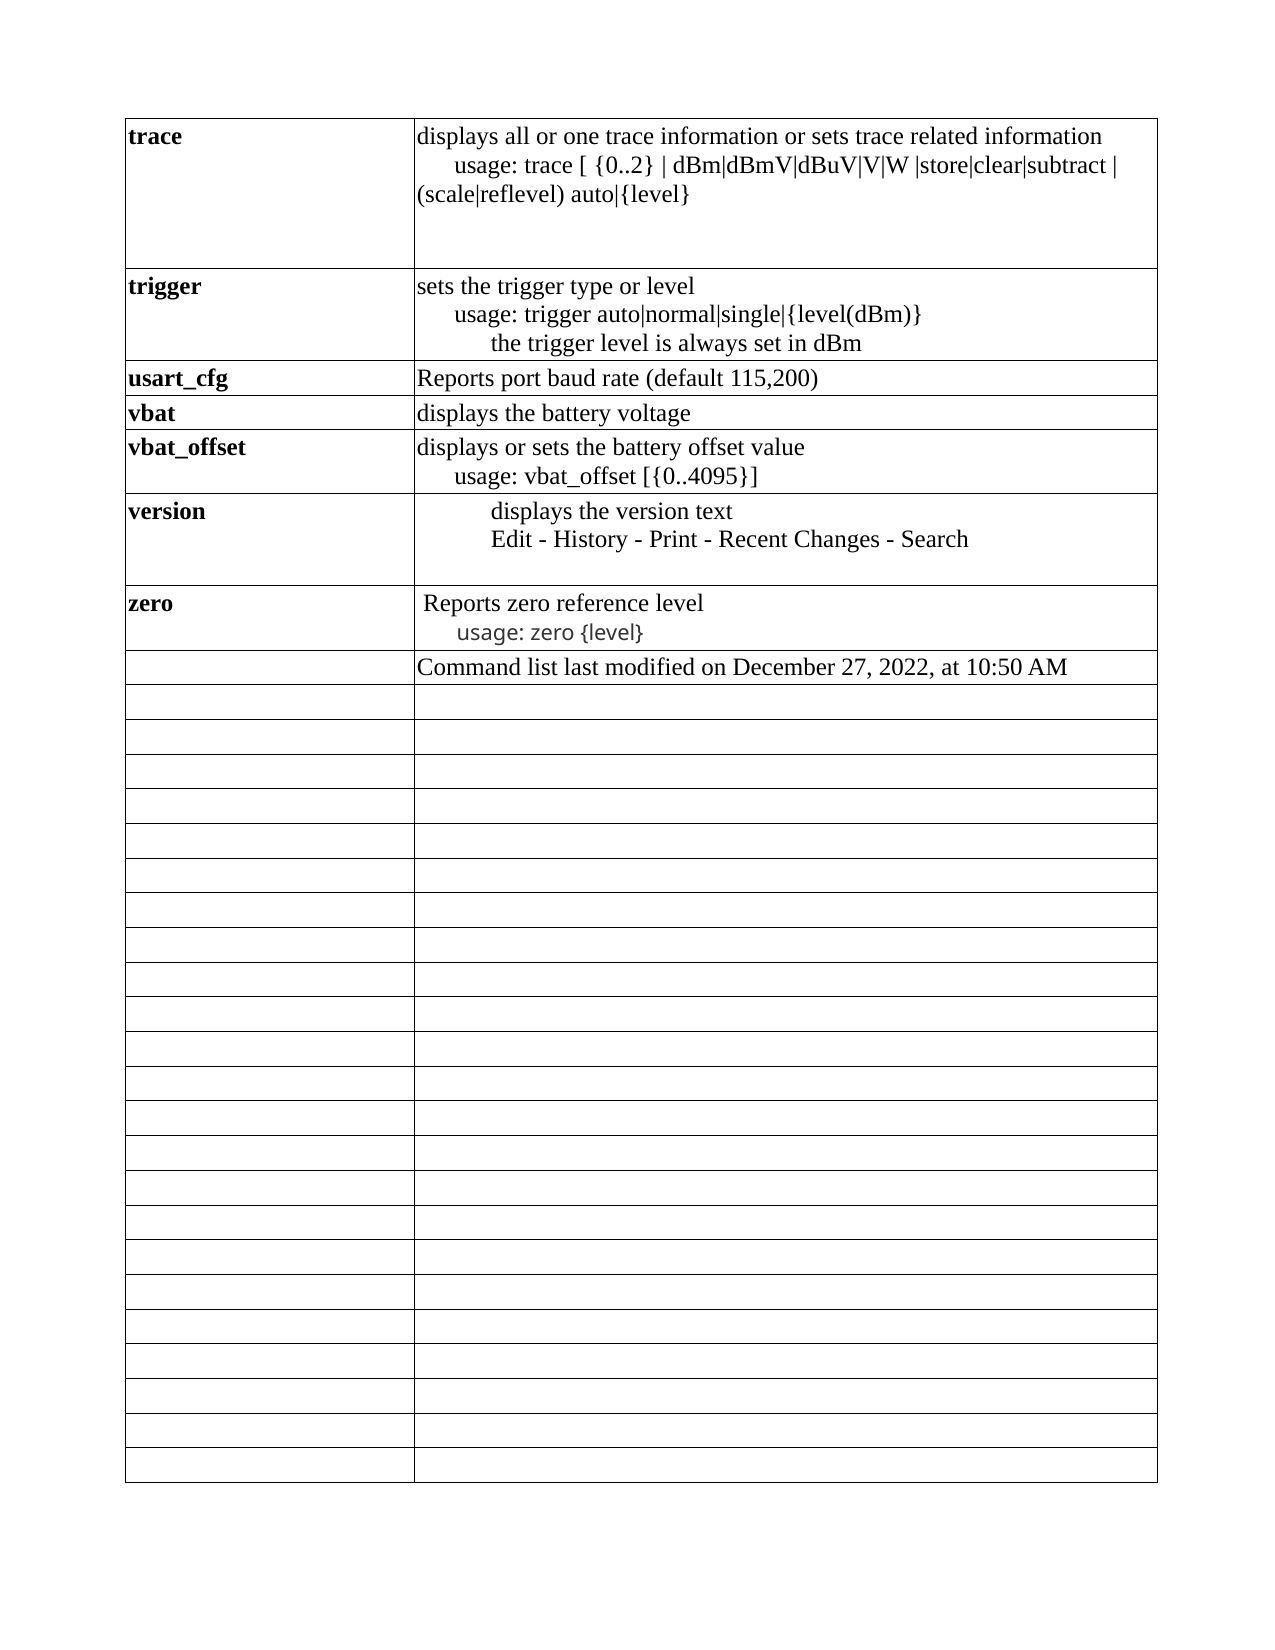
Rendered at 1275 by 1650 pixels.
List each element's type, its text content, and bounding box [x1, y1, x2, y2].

table_cell [415, 1414, 1157, 1447]
table_cell usart_cfg [126, 361, 414, 395]
table_cell [415, 720, 1157, 753]
table_cell [415, 859, 1157, 892]
table_cell [415, 1101, 1157, 1135]
table_cell [126, 1136, 414, 1170]
table_cell [415, 1310, 1157, 1343]
table_cell [415, 1136, 1157, 1170]
table_cell [126, 1171, 414, 1204]
table_cell [126, 824, 414, 858]
table_cell [126, 859, 414, 892]
table_cell [126, 685, 414, 719]
table_cell [126, 1344, 414, 1378]
table_cell displays or sets the battery offset value usage: vbat_offset [{0..4095}] [415, 430, 1157, 493]
table_cell sets the trigger type or level usage: trigger auto|normal|single|{level(dBm)} the trigger level is always set in dBm [415, 269, 1157, 360]
table_cell [126, 1275, 414, 1308]
table_cell [126, 1101, 414, 1135]
table_cell [126, 1448, 414, 1482]
table_cell [126, 928, 414, 962]
table_cell [126, 789, 414, 823]
table_cell [415, 1344, 1157, 1378]
table_cell [415, 1067, 1157, 1100]
table_cell [126, 720, 414, 753]
table_cell [415, 928, 1157, 962]
table_cell Reports port baud rate (default 115,200) [415, 361, 1157, 395]
table_cell Command list last modified on December 27, 2022, at 10:50 AM [415, 651, 1157, 684]
table_cell version [126, 494, 414, 585]
table_cell [415, 755, 1157, 788]
table_cell [415, 1240, 1157, 1274]
table_cell [126, 651, 414, 684]
table_cell [415, 1448, 1157, 1482]
table_cell [126, 1032, 414, 1066]
table_cell trace [126, 119, 414, 268]
table_cell vbat [126, 396, 414, 429]
table_cell [126, 1240, 414, 1274]
table_cell [415, 824, 1157, 858]
table_cell zero [126, 586, 414, 649]
table_cell displays all or one trace information or sets trace related information usage: trace [ {0..2} | dBm|dBmV|dBuV|V|W |store|clear|subtract | (scale|reflevel) auto|{level} [415, 119, 1157, 268]
table_cell [126, 755, 414, 788]
table_cell [415, 893, 1157, 927]
table_cell [415, 789, 1157, 823]
table_cell [126, 1414, 414, 1447]
table_cell [126, 997, 414, 1031]
table_cell [415, 1032, 1157, 1066]
table_cell [415, 997, 1157, 1031]
table_cell [126, 1206, 414, 1239]
table_cell [126, 1379, 414, 1413]
table_cell [126, 963, 414, 996]
table_cell [415, 1275, 1157, 1308]
table_cell [126, 1310, 414, 1343]
table_cell [126, 1067, 414, 1100]
table_cell trigger [126, 269, 414, 360]
table_cell [415, 963, 1157, 996]
table_cell Reports zero reference level usage: zero {level} [415, 586, 1157, 649]
table_cell vbat_offset [126, 430, 414, 493]
table_cell displays the version text Edit - History - Print - Recent Changes - Search [415, 494, 1157, 585]
table_cell [415, 1171, 1157, 1204]
table_cell displays the battery voltage [415, 396, 1157, 429]
table_cell [415, 1206, 1157, 1239]
table_cell [415, 685, 1157, 719]
table_cell [415, 1379, 1157, 1413]
table_cell [126, 893, 414, 927]
